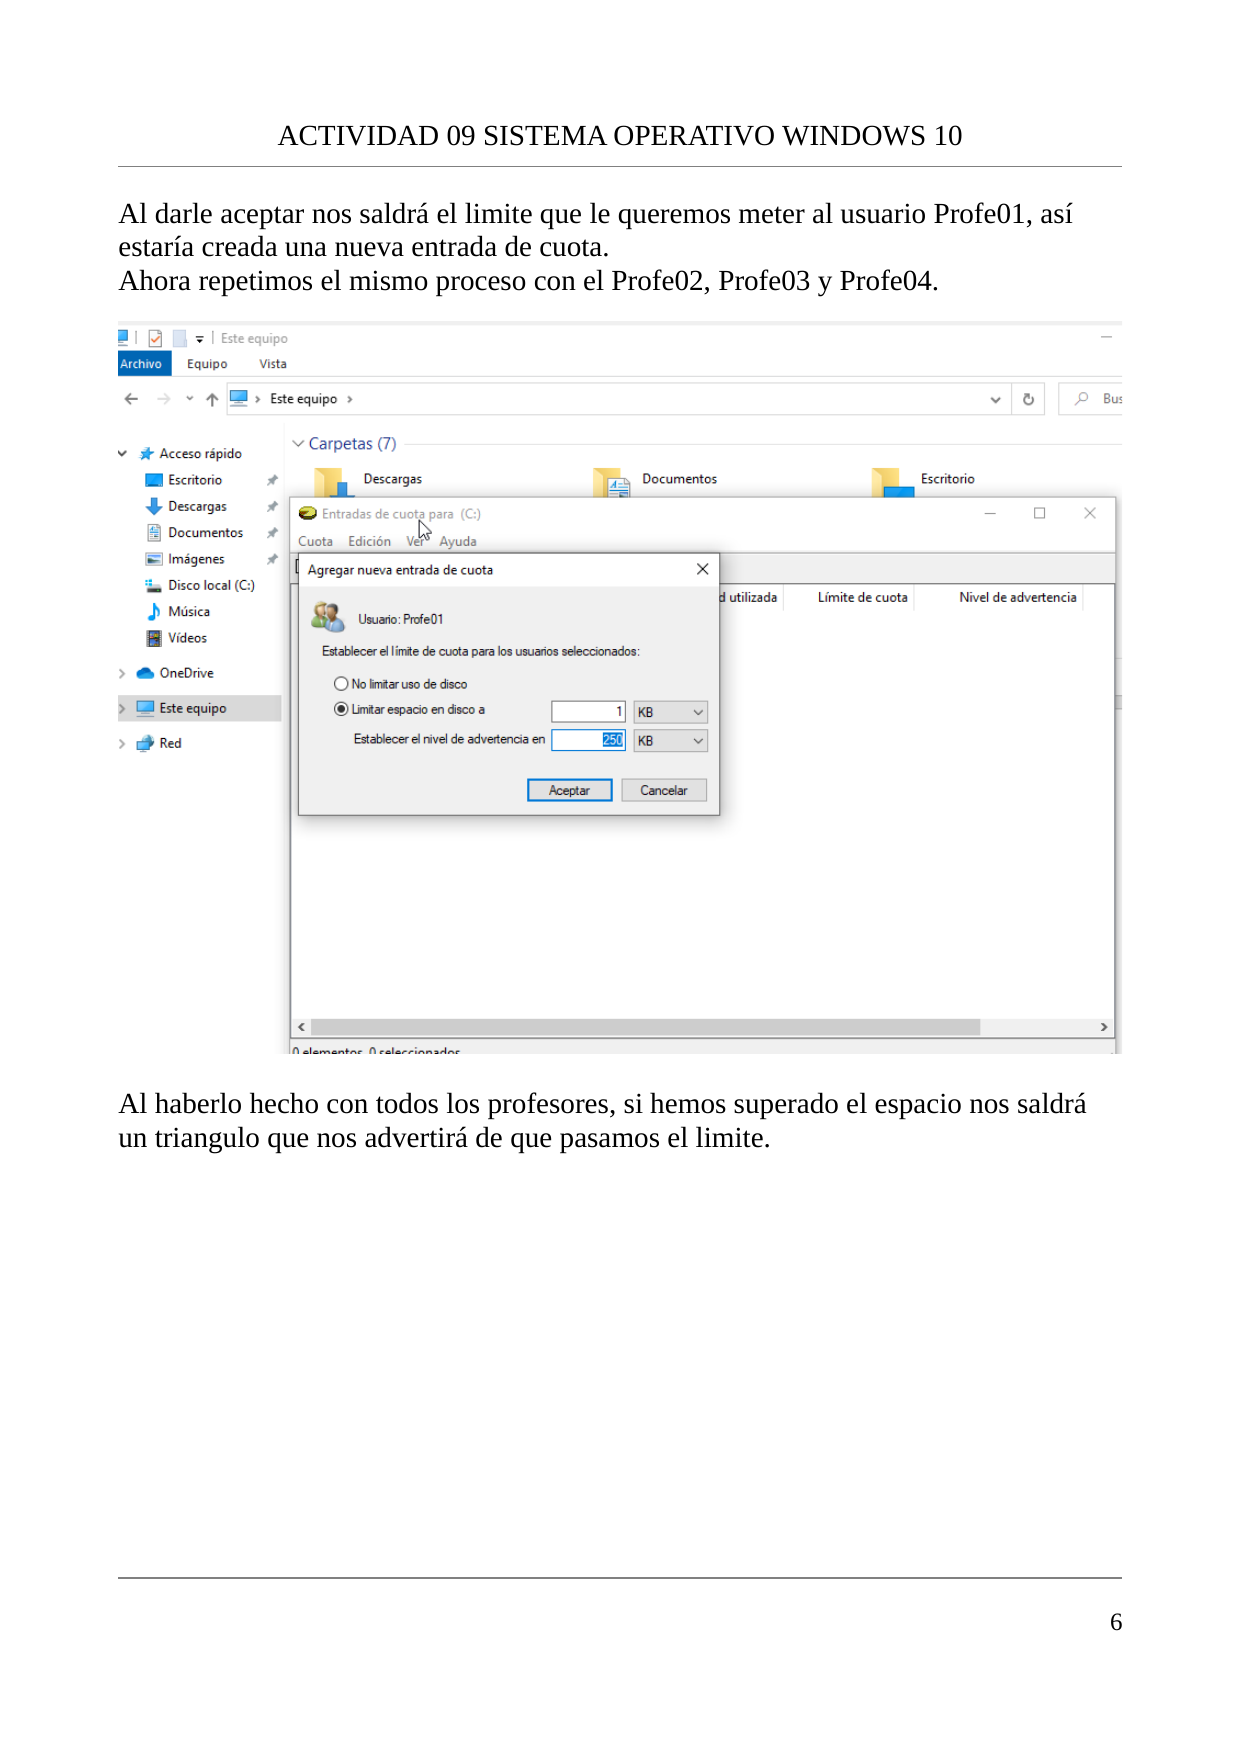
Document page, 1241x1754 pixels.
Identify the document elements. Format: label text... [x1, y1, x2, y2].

text Al haberlo hecho con todos los profesores, si hemos superado el espacio nos saldrá un triangulo que nos advertirá de que pasamos el limite. [118, 1087, 1122, 1154]
text Ahora repetimos el mismo proceso con el Profe02, Profe03 y Profe04. [118, 263, 1122, 297]
text Al darle aceptar nos saldrá el limite que le queremos meter al usuario Profe01, así estaría creada una nueva entrada de cuota. [118, 196, 1122, 263]
picture [118, 321, 1123, 1054]
